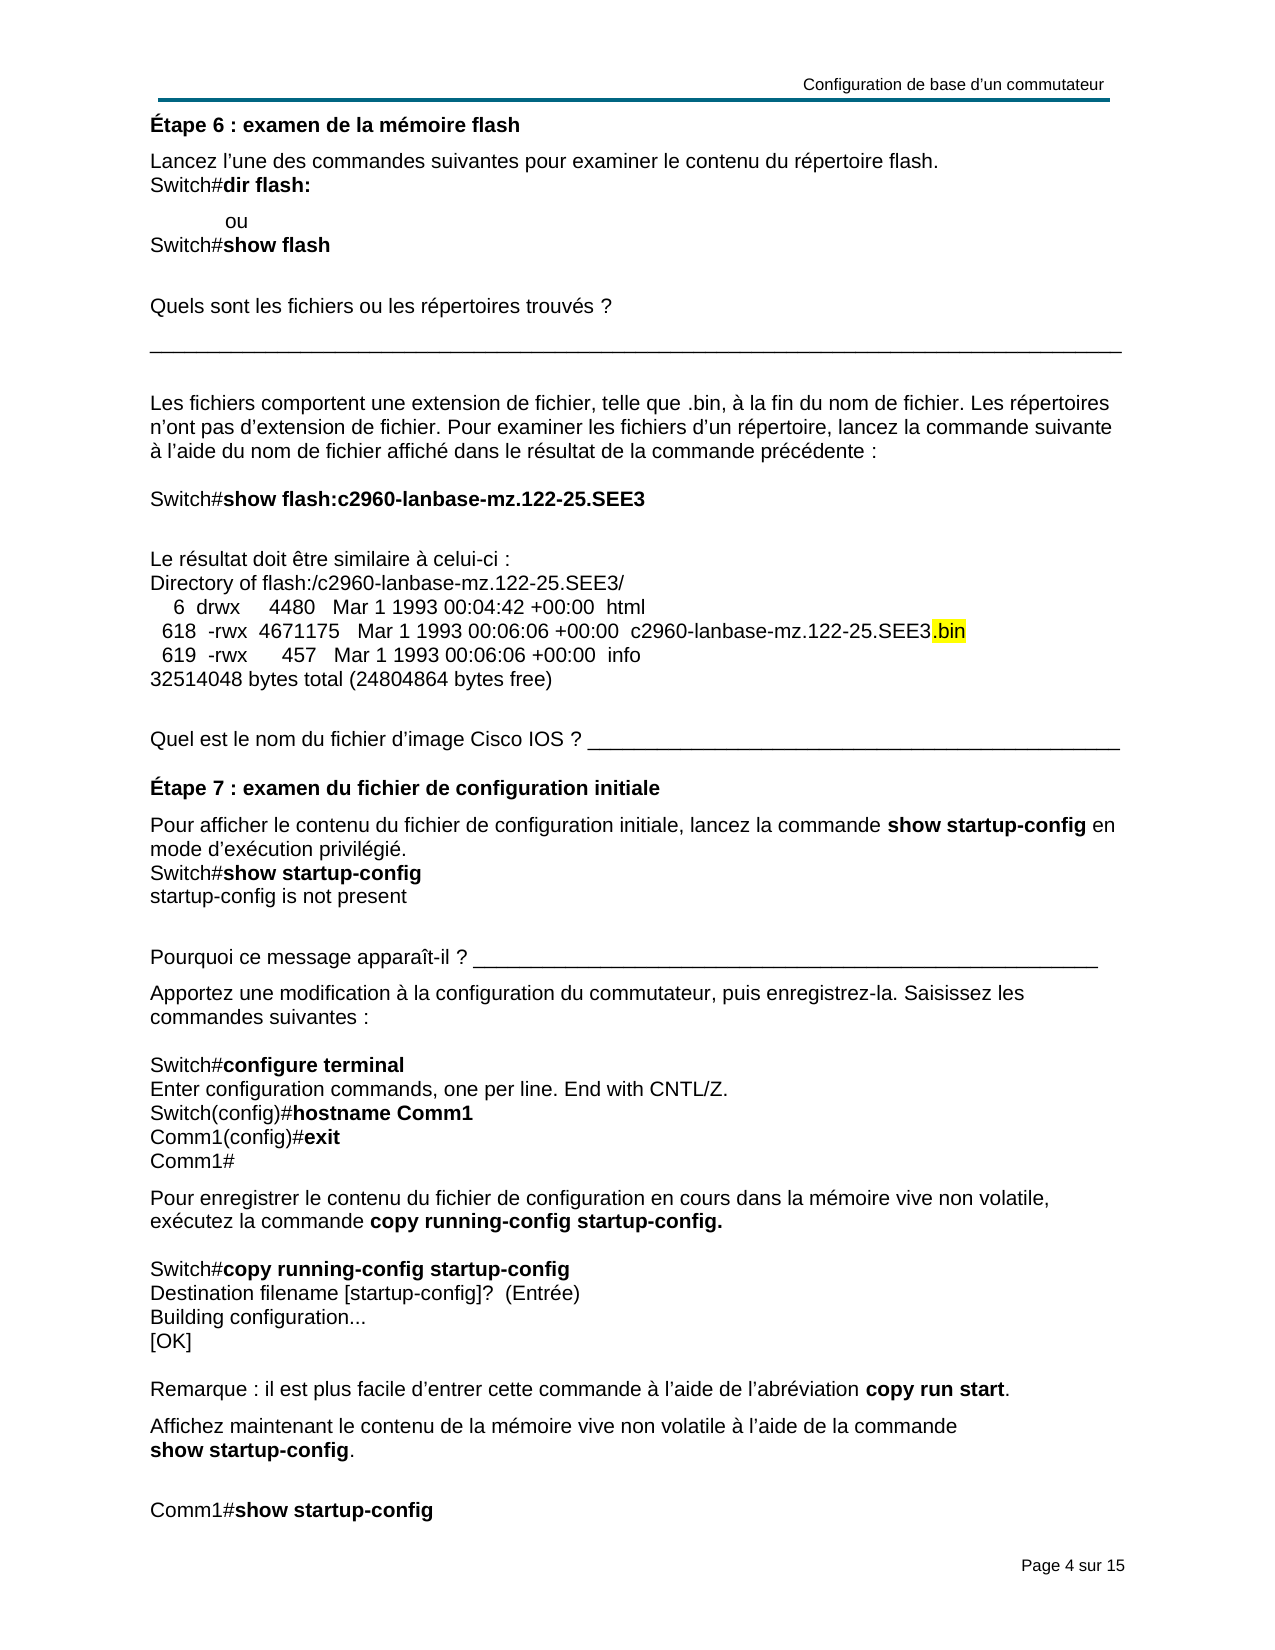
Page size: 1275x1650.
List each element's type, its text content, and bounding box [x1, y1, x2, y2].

text Switch#show flash:c2960-lanbase-mz.122-25.SEE3 [150, 486, 1125, 510]
text Switch#copy running-config startup-config [150, 1257, 1125, 1281]
text Apportez une modification à la configuration du commutateur, puis enregistrez-la. Saisissez les commandes suivantes : [150, 981, 1125, 1029]
text [OK] [150, 1329, 1125, 1353]
text 6 drwx 4480 Mar 1 1993 00:04:42 +00:00 html [150, 595, 1125, 619]
text Comm1# [150, 1149, 1125, 1173]
text Switch#show startup-config [150, 860, 1125, 884]
text Pour enregistrer le contenu du fichier de configuration en cours dans la mémoire vive non volatile, exécutez la commande copy running-config startup-config. [150, 1185, 1125, 1233]
text ou [150, 209, 1125, 233]
text Comm1#show startup-config [150, 1498, 1125, 1522]
text Remarque : il est plus facile d’entrer cette commande à l’aide de l’abréviation copy run start. [150, 1377, 1125, 1401]
text Destination filename [startup-config]? (Entrée) [150, 1281, 1125, 1305]
text Switch#dir flash: [150, 173, 1125, 197]
text Building configuration... [150, 1305, 1125, 1329]
text Comm1(config)#exit [150, 1125, 1125, 1149]
text Quels sont les fichiers ou les répertoires trouvés ? [150, 294, 1125, 318]
text Le résultat doit être similaire à celui-ci : [150, 547, 1125, 571]
text Étape 6 : examen de la mémoire flash [150, 112, 1125, 136]
text Switch#show flash [150, 233, 1125, 257]
text Affichez maintenant le contenu de la mémoire vive non volatile à l’aide de la commande show startup-config. [150, 1413, 1125, 1461]
text Switch#configure terminal [150, 1053, 1125, 1077]
text Enter configuration commands, one per line. End with CNTL/Z. [150, 1077, 1125, 1101]
text 32514048 bytes total (24804864 bytes free) [150, 667, 1125, 691]
text Switch(config)#hostname Comm1 [150, 1101, 1125, 1125]
text Quel est le nom du fichier d’image Cisco IOS ? ______________________________________________ [150, 727, 1125, 751]
text startup-config is not present [150, 884, 1125, 908]
text Les fichiers comportent une extension de fichier, telle que .bin, à la fin du nom de fichier. Les répertoires n’ont pas d’extension de fichier. Pour examiner les fichiers d’un répertoire, lancez la commande suivante à l’aide du nom de fichier affiché dans le résultat de la commande précédente : [150, 391, 1125, 462]
text 618 -rwx 4671175 Mar 1 1993 00:06:06 +00:00 c2960-lanbase-mz.122-25.SEE3.bin [150, 619, 1226, 643]
text Directory of flash:/c2960-lanbase-mz.122-25.SEE3/ [150, 571, 1125, 595]
text ____________________________________________________________________________________ [150, 330, 1125, 378]
text Pourquoi ce message apparaît-il ? ______________________________________________________ [150, 945, 1125, 969]
text 619 -rwx 457 Mar 1 1993 00:06:06 +00:00 info [150, 643, 1125, 667]
text Étape 7 : examen du fichier de configuration initiale [150, 776, 1125, 800]
text Lancez l’une des commandes suivantes pour examiner le contenu du répertoire flash. [150, 149, 1125, 173]
text Pour afficher le contenu du fichier de configuration initiale, lancez la commande show startup-config en mode d’exécution privilégié. [150, 812, 1125, 860]
